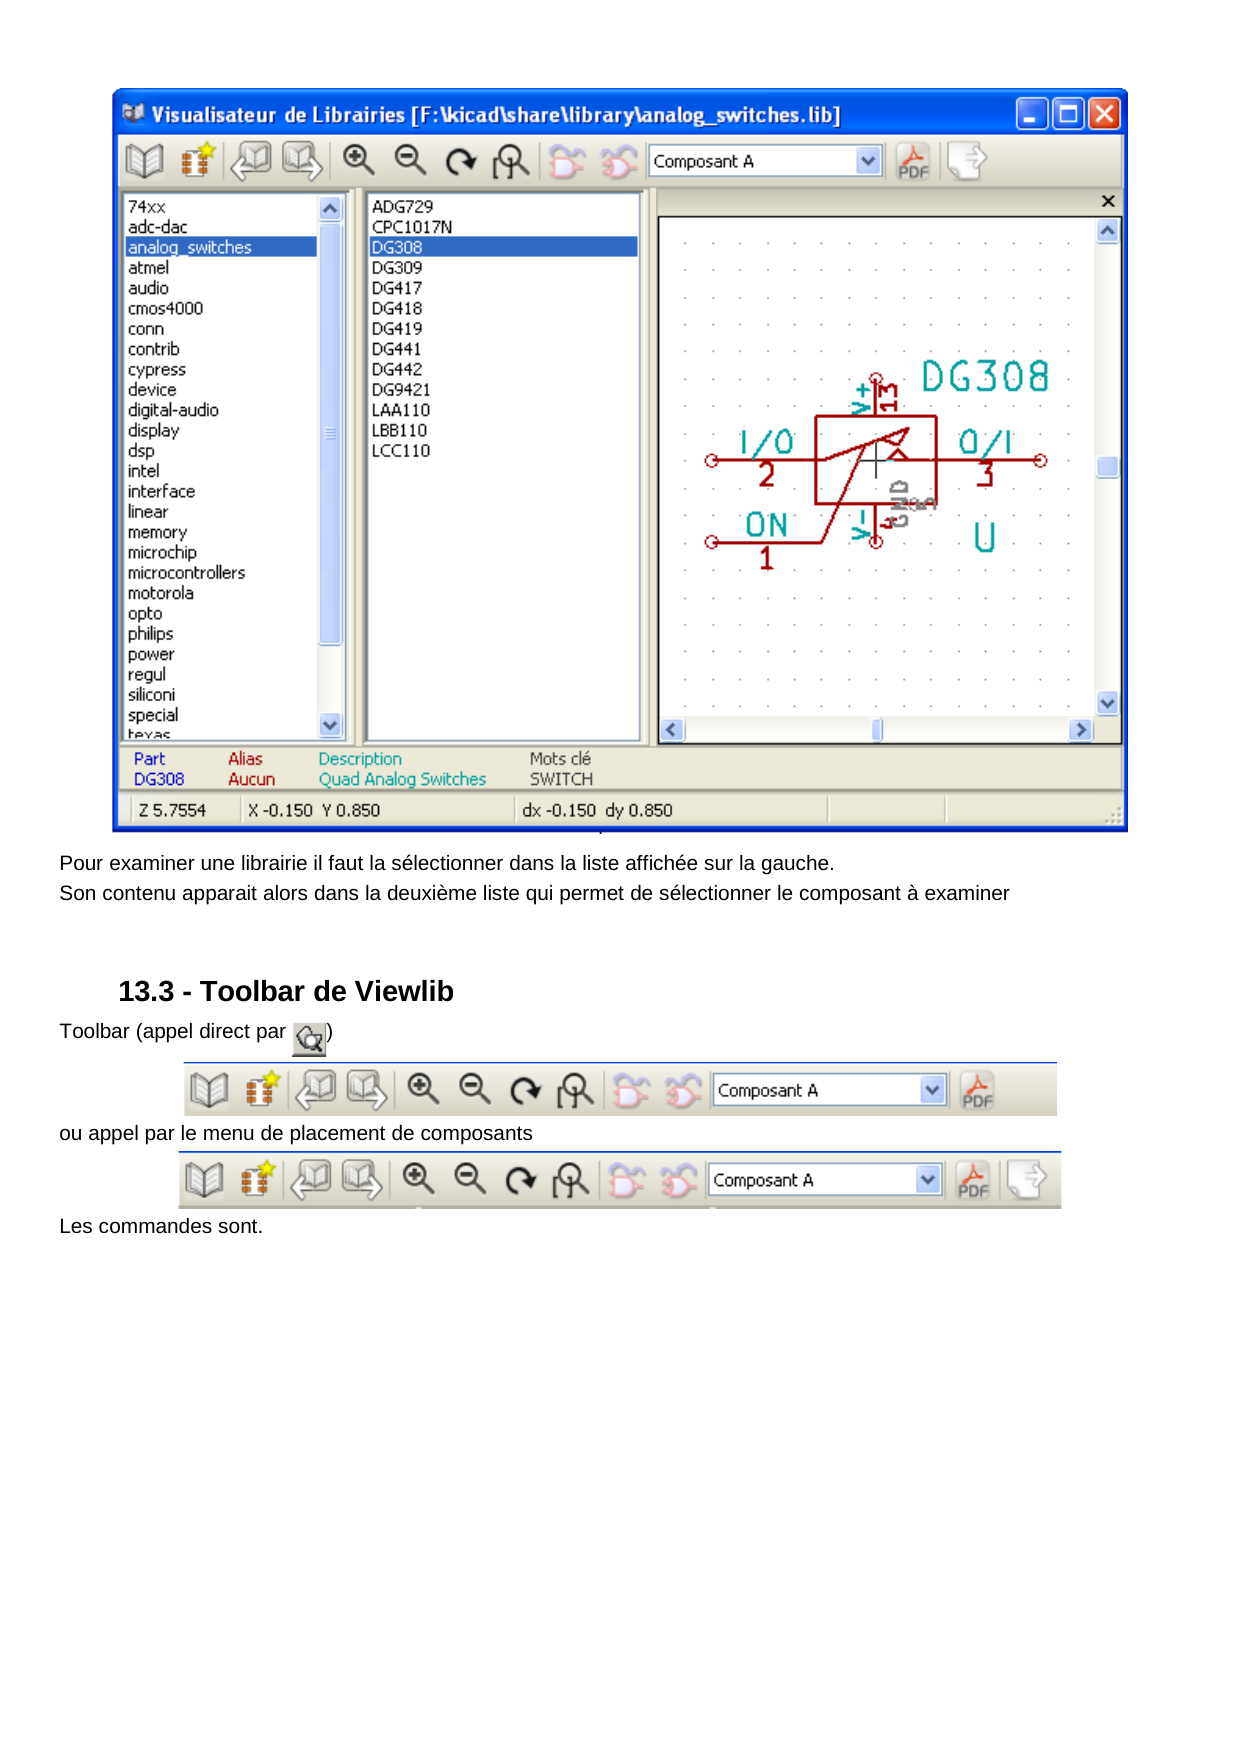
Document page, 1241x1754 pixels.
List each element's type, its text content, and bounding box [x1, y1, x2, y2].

text Les commandes sont. [59, 1215, 1181, 1238]
picture [292, 1020, 327, 1057]
text Toolbar (appel direct par ) [59, 1019, 1181, 1057]
subtitle Toolbar de Viewlib [118, 975, 1181, 1008]
text Son contenu apparait alors dans la deuxième liste qui permet de sélectionner le composant à examiner [59, 881, 1181, 904]
text Pour examiner une librairie il faut la sélectionner dans la liste affichée sur la gauche. [59, 852, 1181, 875]
picture [178, 1151, 1062, 1209]
picture [112, 88, 1128, 834]
text ou appel par le menu de placement de composants [59, 1122, 1181, 1145]
picture [183, 1062, 1057, 1116]
